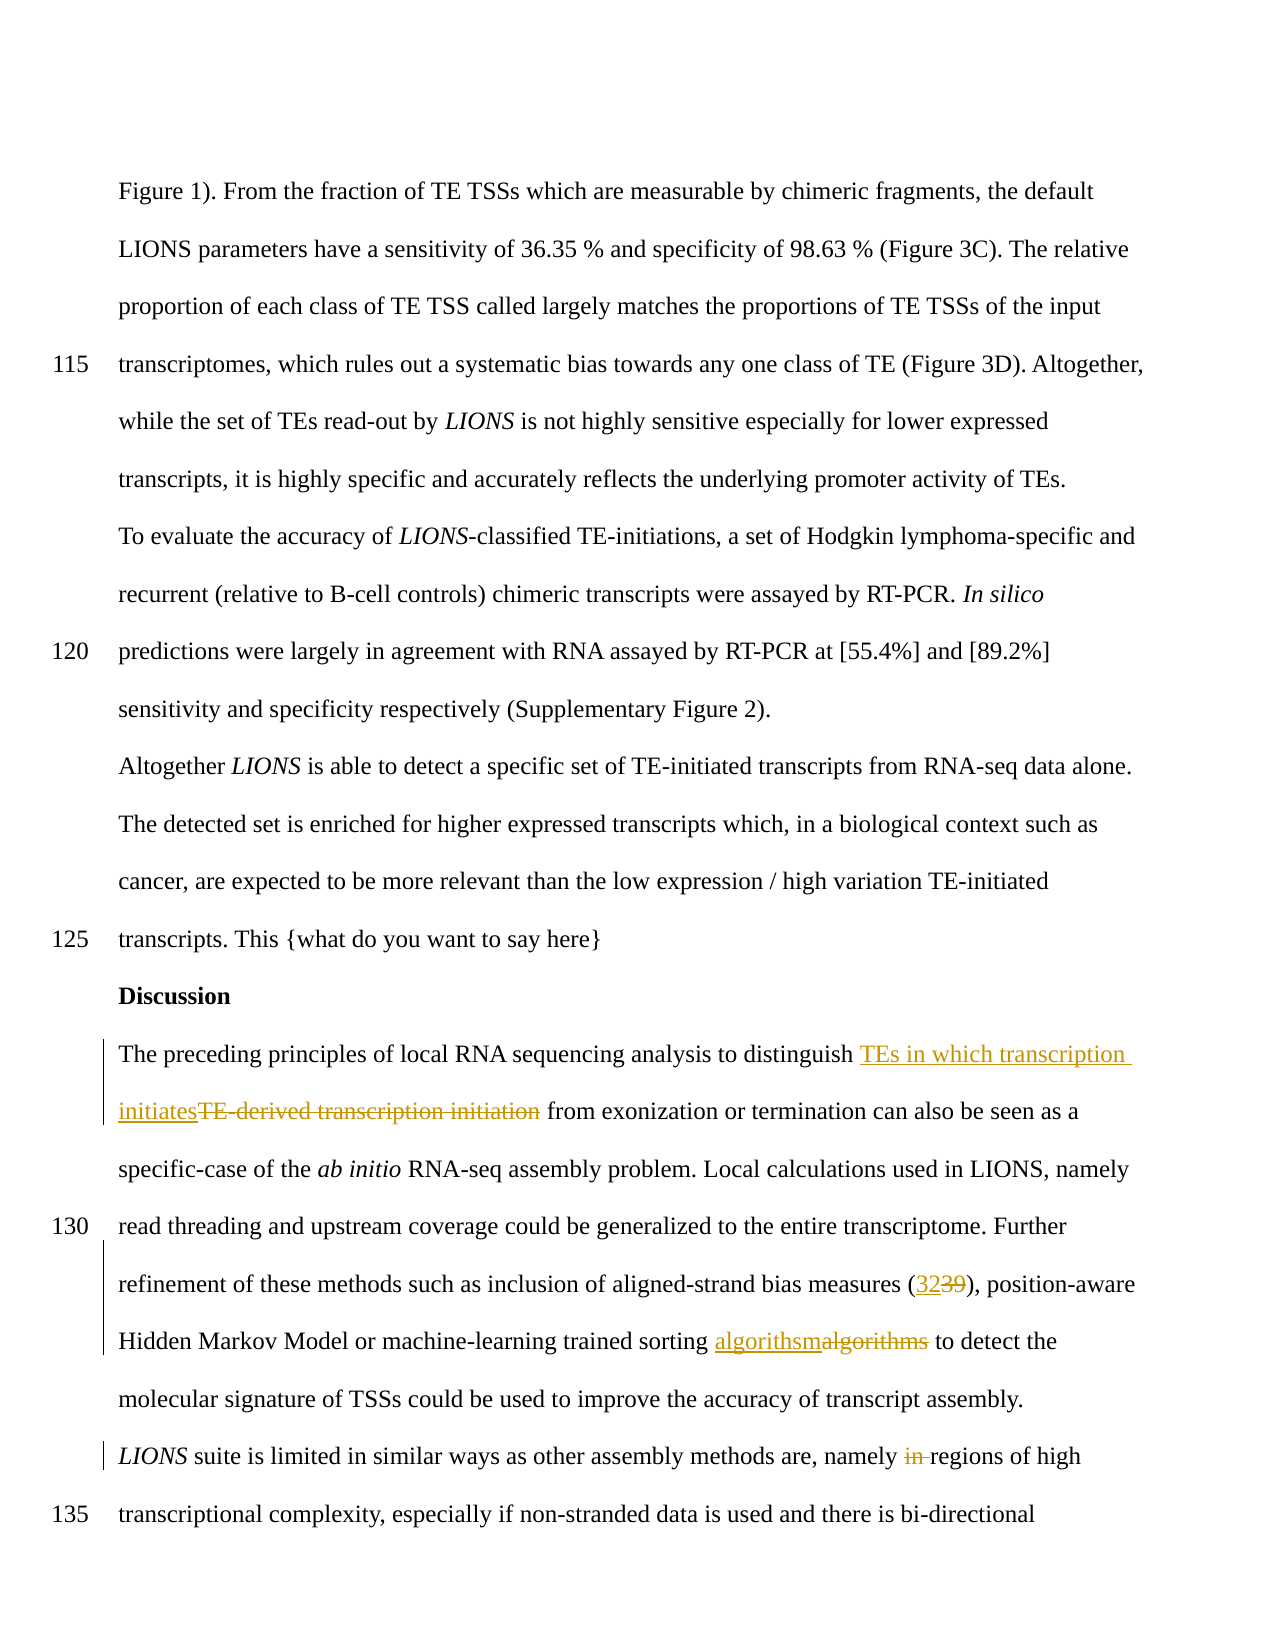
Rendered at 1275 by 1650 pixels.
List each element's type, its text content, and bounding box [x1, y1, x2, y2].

text The preceding principles of local RNA sequencing analysis to distinguish TEs in which transcription initiates from exonization or termination can also be seen as a specific-case of the ab initio RNA-seq assembly problem. Local calculations used in LIONS, namely read threading and upstream coverage could be generalized to the entire transcriptome. Further refinement of these methods such as inclusion of aligned-strand bias measures (32), position-aware Hidden Markov Model or machine-learning trained sorting algorithsm to detect the molecular signature of TSSs could be used to improve the accuracy of transcript assembly. [118, 1039, 1157, 1413]
text Discussion [118, 981, 1157, 1010]
text LIONS suite is limited in similar ways as other assembly methods are, namely regions of high transcriptional complexity, especially if non-stranded data is used and there is bi-directional [118, 1441, 1157, 1528]
text Figure 1). From the fraction of TE TSSs which are measurable by chimeric fragments, the default LIONS parameters have a sensitivity of 36.35 % and specificity of 98.63 % (Figure 3C). The relative proportion of each class of TE TSS called largely matches the proportions of TE TSSs of the input transcriptomes, which rules out a systematic bias towards any one class of TE (Figure 3D). Altogether, while the set of TEs read-out by LIONS is not highly sensitive especially for lower expressed transcripts, it is highly specific and accurately reflects the underlying promoter activity of TEs. [118, 176, 1157, 493]
text To evaluate the accuracy of LIONS-classified TE-initiations, a set of Hodgkin lymphoma-specific and recurrent (relative to B-cell controls) chimeric transcripts were assayed by RT-PCR. In silico predictions were largely in agreement with RNA assayed by RT-PCR at [55.4%] and [89.2%] sensitivity and specificity respectively (Supplementary Figure 2). [118, 521, 1157, 723]
text Altogether LIONS is able to detect a specific set of TE-initiated transcripts from RNA-seq data alone. The detected set is enriched for higher expressed transcripts which, in a biological context such as cancer, are expected to be more relevant than the low expression / high variation TE-initiated transcripts. This {what do you want to say here} [118, 751, 1157, 953]
